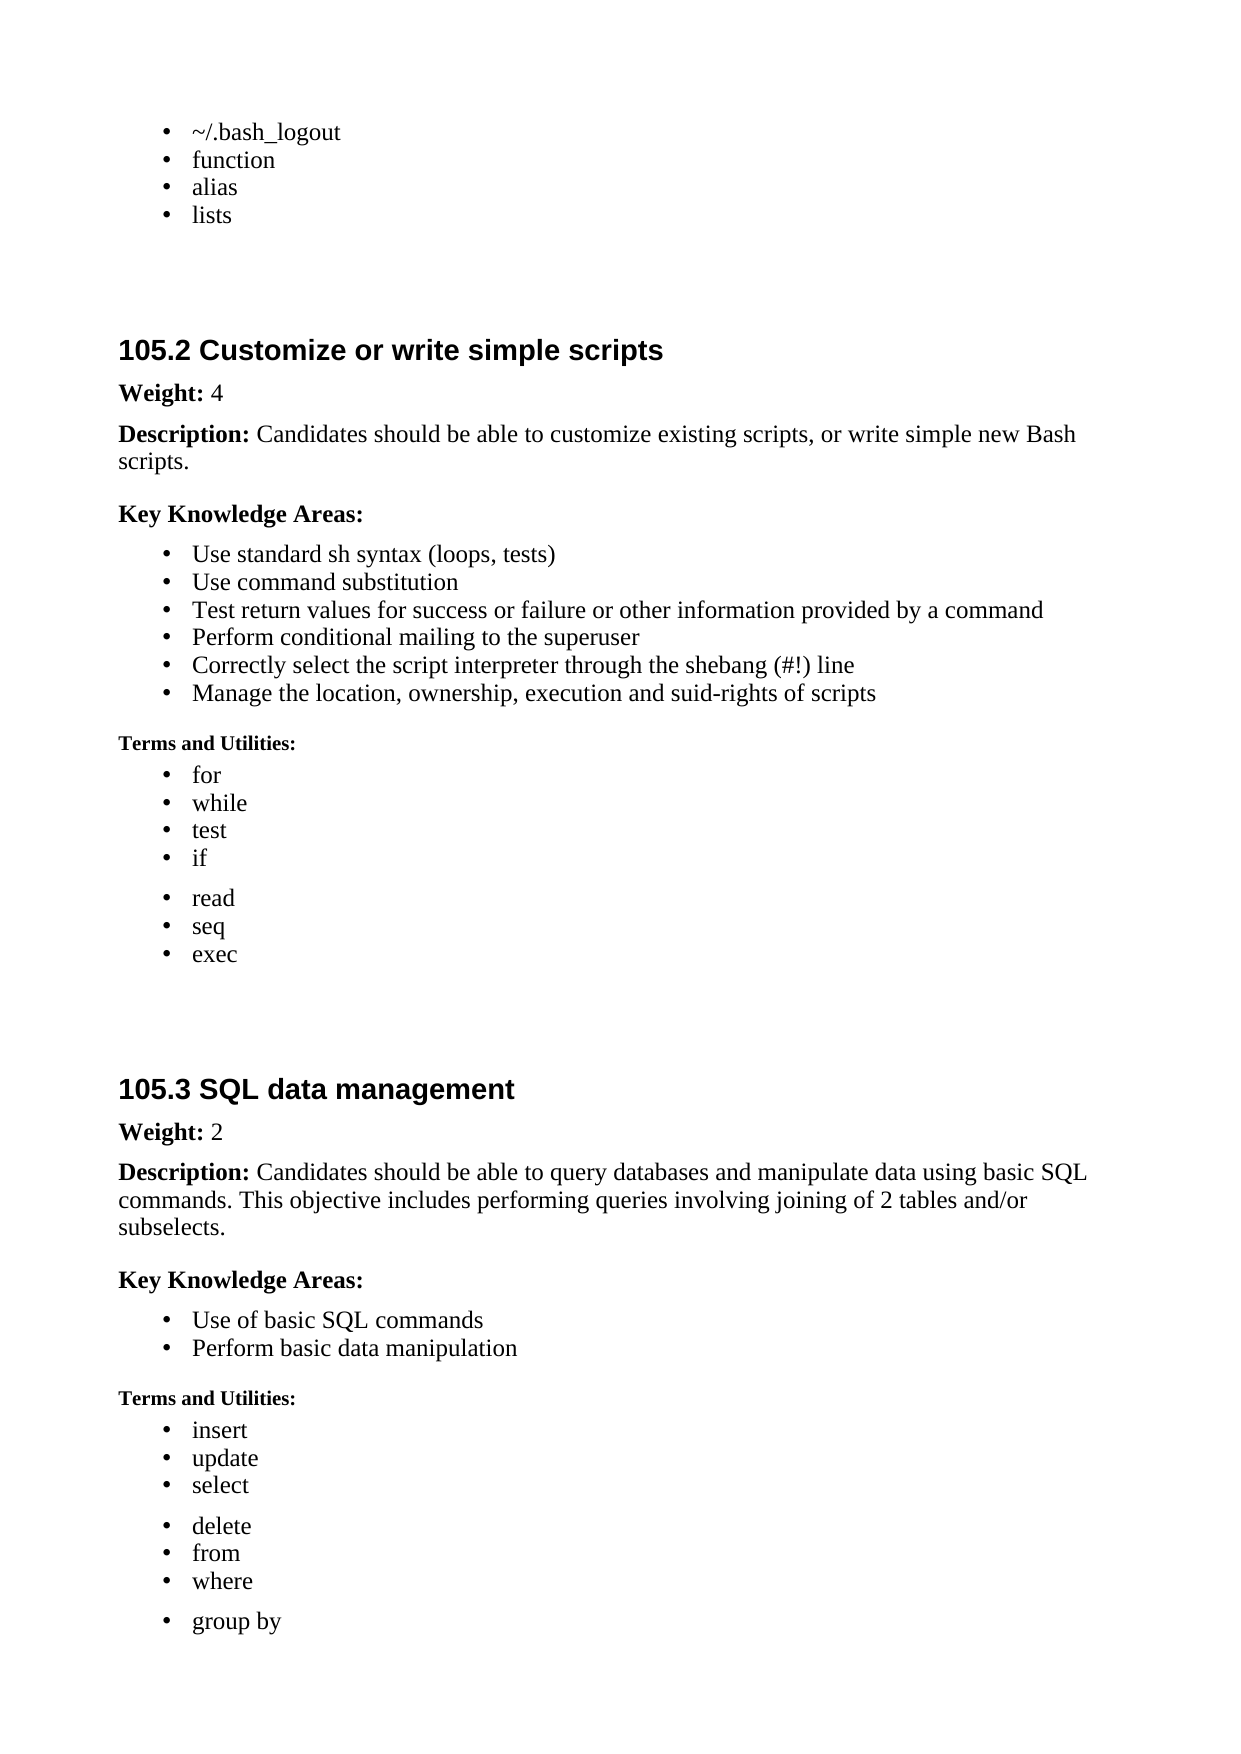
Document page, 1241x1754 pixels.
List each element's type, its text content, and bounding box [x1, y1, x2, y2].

list for [162, 761, 1122, 789]
list while [162, 789, 1122, 816]
list Perform conditional mailing to the superuser [162, 623, 1122, 651]
subtitle Key Knowledge Areas: [118, 500, 1122, 528]
list test [162, 816, 1122, 844]
text Weight: 4 [118, 379, 1122, 407]
list function [162, 146, 1122, 173]
list read [162, 884, 1122, 912]
list select [162, 1472, 1122, 1499]
text Weight: 2 [118, 1118, 1122, 1146]
text Description: Candidates should be able to query databases and manipulate data using basic SQL commands. This objective includes performing queries involving joining of 2 tables and/or subselects. [118, 1158, 1122, 1241]
subtitle Terms and Utilities: [118, 1387, 1122, 1410]
list update [162, 1444, 1122, 1472]
subtitle Key Knowledge Areas: [118, 1266, 1122, 1294]
subtitle Terms and Utilities: [118, 732, 1122, 755]
list Test return values for success or failure or other information provided by a command [162, 596, 1122, 623]
list from [162, 1539, 1122, 1567]
list lists [162, 201, 1122, 229]
list Perform basic data manipulation [162, 1334, 1122, 1362]
subtitle 105.3 SQL data management [118, 1073, 1122, 1105]
list seq [162, 912, 1122, 940]
list Use command substitution [162, 568, 1122, 596]
subtitle 105.2 Customize or write simple scripts [118, 334, 1122, 367]
list insert [162, 1416, 1122, 1444]
list alias [162, 173, 1122, 201]
list Manage the location, ownership, execution and suid-rights of scripts [162, 679, 1122, 707]
list Correctly select the script interpreter through the shebang (#!) line [162, 651, 1122, 679]
list Use standard sh syntax (loops, tests) [162, 540, 1122, 568]
list if [162, 844, 1122, 872]
list delete [162, 1512, 1122, 1539]
list group by [162, 1607, 1122, 1635]
list exec [162, 940, 1122, 967]
text Description: Candidates should be able to customize existing scripts, or write simple new Bash scripts. [118, 420, 1122, 475]
list where [162, 1567, 1122, 1595]
list ~/.bash_logout [162, 118, 1122, 146]
list Use of basic SQL commands [162, 1306, 1122, 1334]
